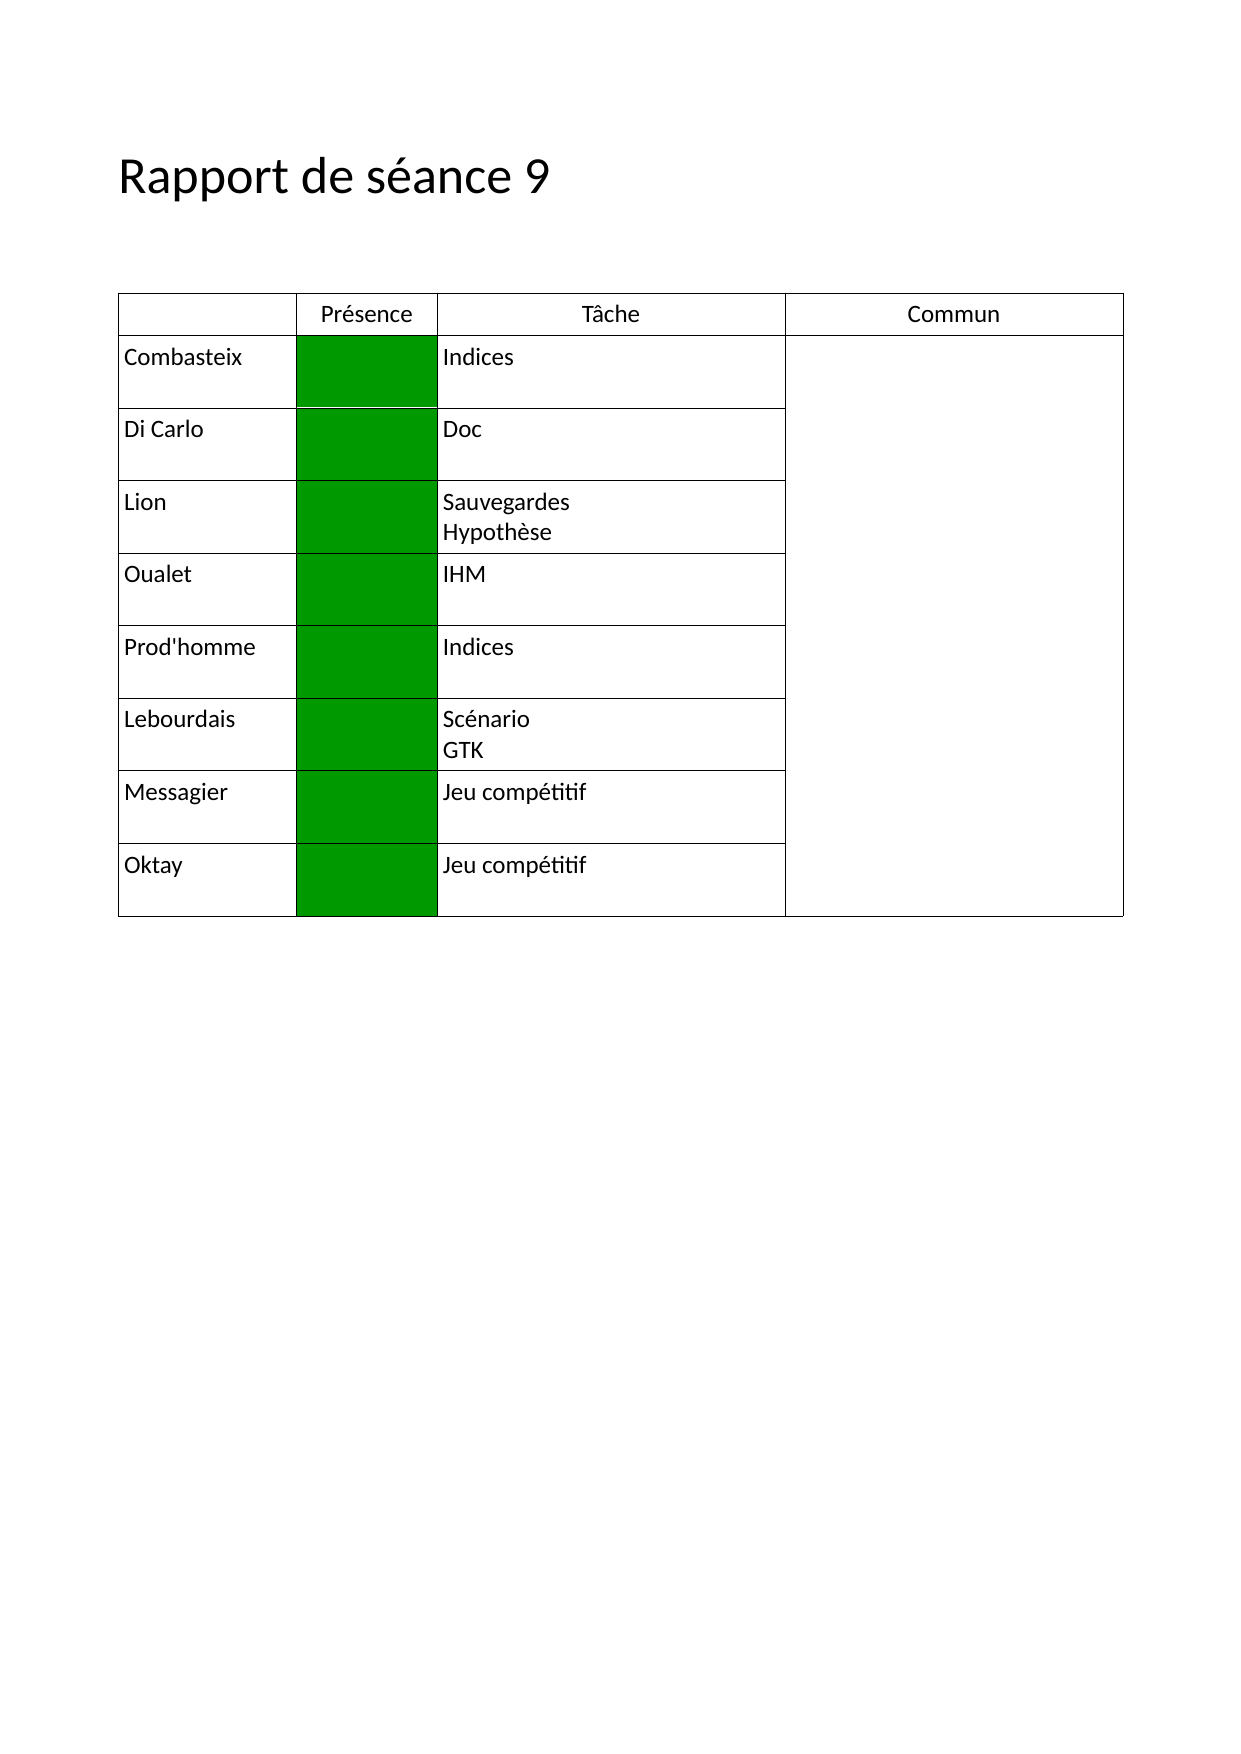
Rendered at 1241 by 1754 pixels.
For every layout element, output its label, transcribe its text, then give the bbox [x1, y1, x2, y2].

table_cell [297, 771, 437, 843]
table_header Commun [786, 294, 1123, 335]
subtitle Rapport de séance 9 [118, 143, 1122, 207]
table_header [119, 294, 296, 335]
table_cell Messagier [119, 771, 296, 843]
table_header Tâche [438, 294, 785, 335]
table_cell Oktay [119, 844, 296, 916]
table_cell Di Carlo [119, 409, 296, 480]
table_cell Jeu compétitif [438, 771, 785, 843]
table_cell Lebourdais [119, 699, 296, 770]
table_cell Prod'homme [119, 626, 296, 698]
table_cell Jeu compétitif [438, 844, 785, 916]
table_cell Indices [438, 336, 785, 407]
table_header Présence [297, 294, 437, 335]
table_cell [297, 336, 437, 407]
table_cell Scénario GTK [438, 699, 785, 770]
table_cell [297, 554, 437, 625]
table_cell [297, 626, 437, 698]
table_cell Combasteix [119, 336, 296, 407]
table_cell Indices [438, 626, 785, 698]
table_cell Oualet [119, 554, 296, 625]
table_cell Lion [119, 481, 296, 553]
table_cell [297, 844, 437, 916]
table_cell [297, 699, 437, 770]
table_cell IHM [438, 554, 785, 625]
table_cell Sauvegardes Hypothèse [438, 481, 785, 553]
table_cell [297, 481, 437, 553]
table_cell [786, 336, 1123, 916]
table_cell [297, 409, 437, 480]
table_cell Doc [438, 409, 785, 480]
